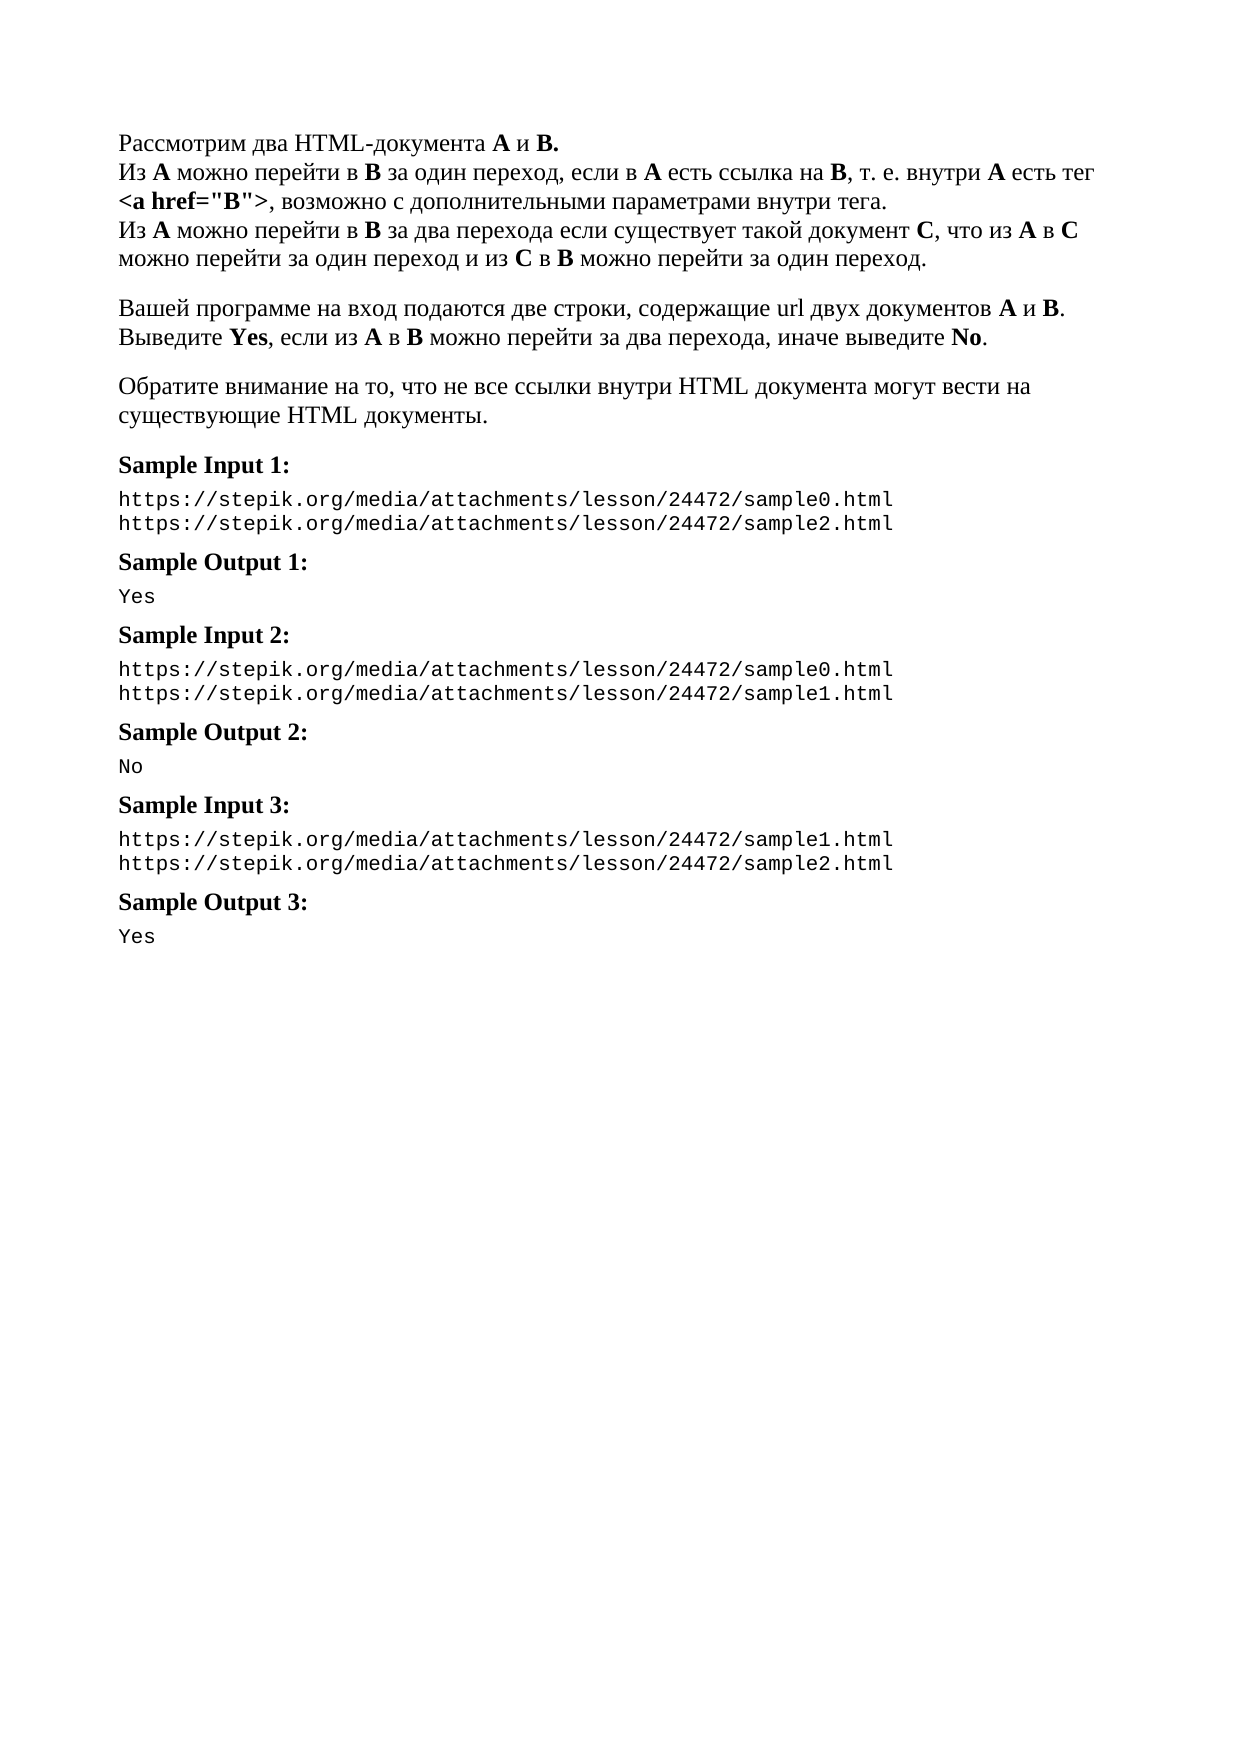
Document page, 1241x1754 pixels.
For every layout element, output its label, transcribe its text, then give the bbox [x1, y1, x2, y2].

text https://stepik.org/media/attachments/lesson/24472/sample2.html [118, 513, 1122, 536]
text Обратите внимание на то, что не все ссылки внутри HTML документа могут вести на существующие HTML документы. [118, 371, 1122, 429]
text Sample Output 2: [118, 717, 1122, 746]
text Sample Input 3: [118, 790, 1122, 819]
text Yes [118, 926, 1122, 950]
text Sample Input 1: [118, 450, 1122, 478]
text https://stepik.org/media/attachments/lesson/24472/sample1.html [118, 683, 1122, 706]
text Sample Input 2: [118, 620, 1122, 649]
text https://stepik.org/media/attachments/lesson/24472/sample2.html [118, 853, 1122, 876]
text Вашей программе на вход подаются две строки, содержащие url двух документов A и B. Выведите Yes, если из A в B можно перейти за два перехода, иначе выведите No. [118, 293, 1122, 351]
text Рассмотрим два HTML-документа A и B. Из A можно перейти в B за один переход, если в A есть ссылка на B, т. е. внутри A есть тег <a href="B">, возможно с дополнительными параметрами внутри тега. Из A можно перейти в B за два перехода если существует такой документ C, что из A в C можно перейти за один переход и из C в B можно перейти за один переход. [118, 128, 1122, 272]
text https://stepik.org/media/attachments/lesson/24472/sample0.html [118, 489, 1122, 513]
text https://stepik.org/media/attachments/lesson/24472/sample1.html [118, 829, 1122, 853]
text https://stepik.org/media/attachments/lesson/24472/sample0.html [118, 659, 1122, 683]
text Sample Output 1: [118, 547, 1122, 575]
text No [118, 756, 1122, 779]
text Yes [118, 586, 1122, 609]
text Sample Output 3: [118, 887, 1122, 916]
